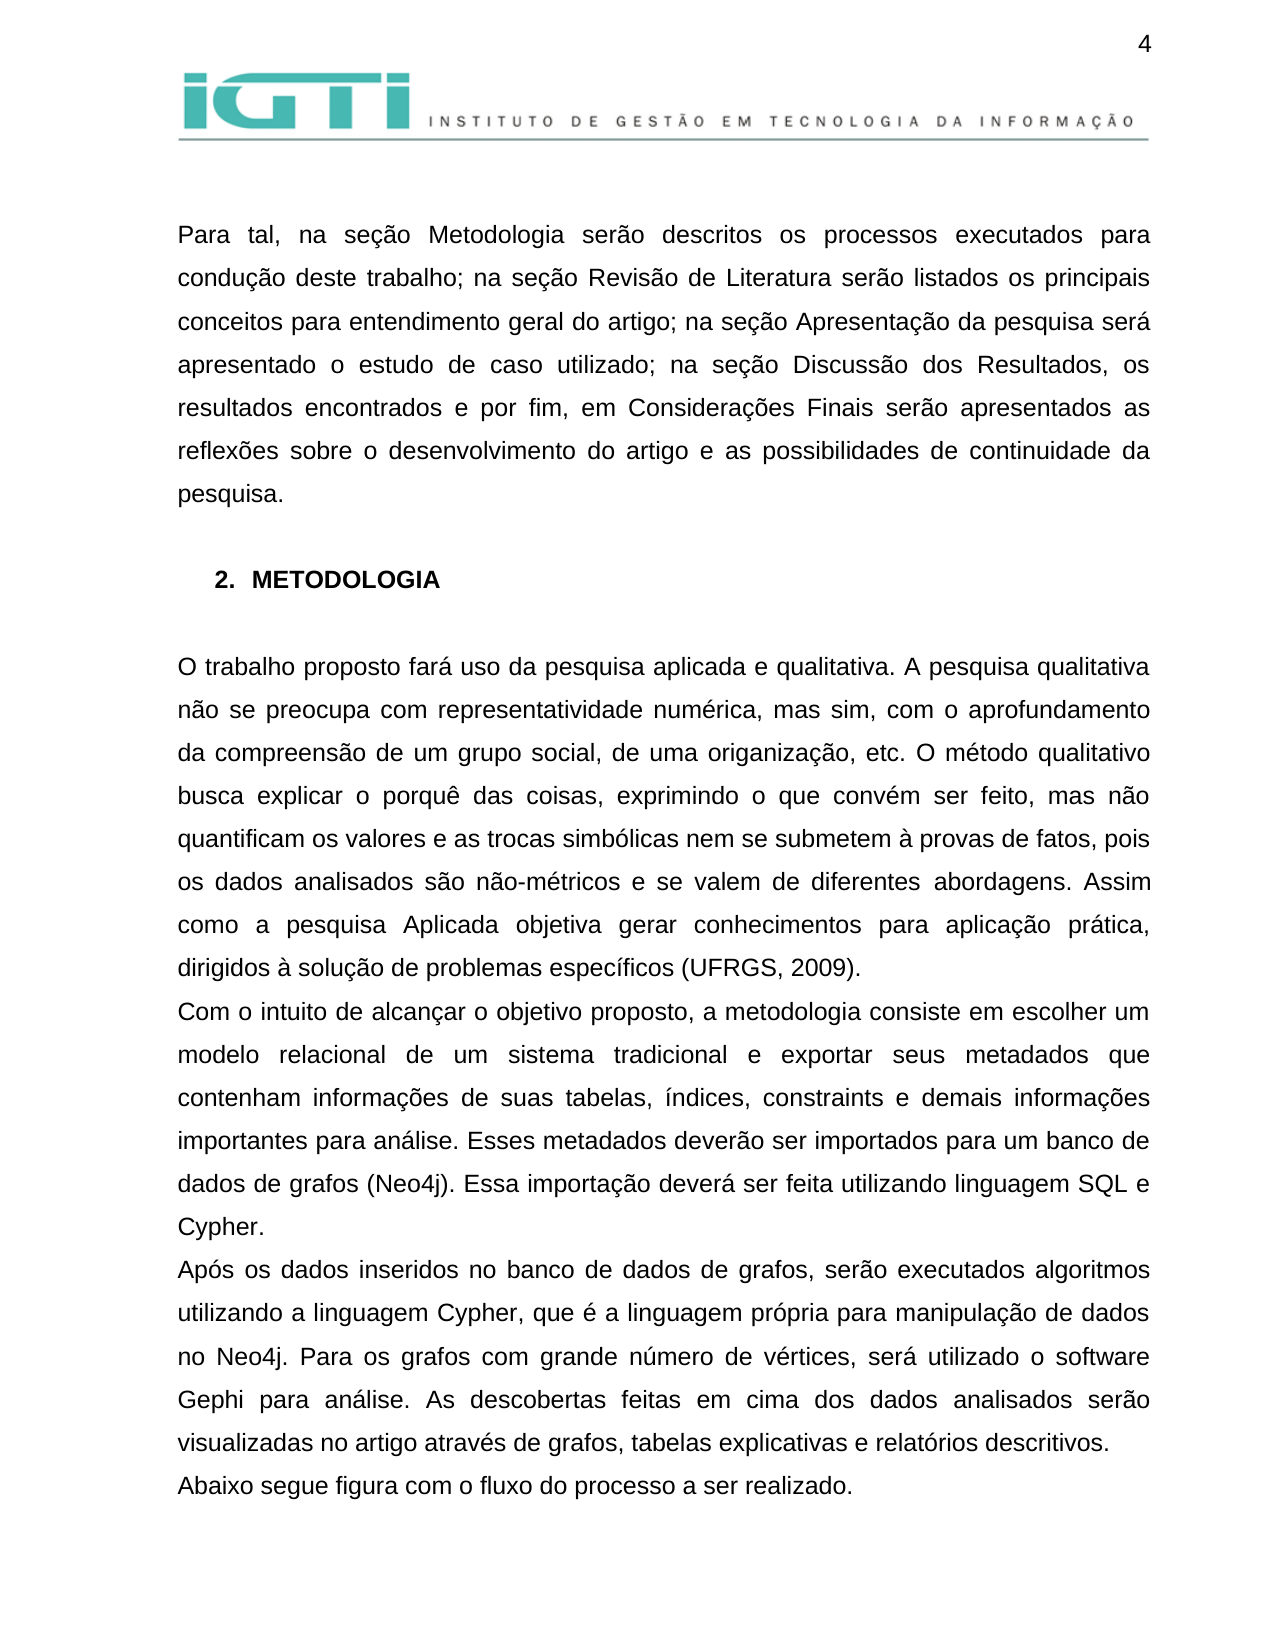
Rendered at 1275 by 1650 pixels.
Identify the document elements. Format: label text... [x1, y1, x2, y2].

text Após os dados inseridos no banco de dados de grafos, serão executados algoritmos utilizando a linguagem Cypher, que é a linguagem própria para manipulação de dados no Neo4j. Para os grafos com grande número de vértices, será utilizado o software Gephi para análise. As descobertas feitas em cima dos dados analisados serão visualizadas no artigo através de grafos, tabelas explicativas e relatórios descritivos. [177, 1255, 1152, 1457]
picture [178, 59, 1151, 151]
text O trabalho proposto fará uso da pesquisa aplicada e qualitativa. A pesquisa qualitativa não se preocupa com representatividade numérica, mas sim, com o aprofundamento da compreensão de um grupo social, de uma origanização, etc. O método qualitativo busca explicar o porquê das coisas, exprimindo o que convém ser feito, mas não quantificam os valores e as trocas simbólicas nem se submetem à provas de fatos, pois os dados analisados são não-métricos e se valem de diferentes abordagens. Assim como a pesquisa Aplicada objetiva gerar conhecimentos para aplicação prática, dirigidos à solução de problemas específicos (UFRGS, 2009). [177, 652, 1152, 982]
text Para tal, na seção Metodologia serão descritos os processos executados para condução deste trabalho; na seção Revisão de Literatura serão listados os principais conceitos para entendimento geral do artigo; na seção Apresentação da pesquisa será apresentado o estudo de caso utilizado; na seção Discussão dos Resultados, os resultados encontrados e por fim, em Considerações Finais serão apresentados as reflexões sobre o desenvolvimento do artigo e as possibilidades de continuidade da pesquisa. [177, 220, 1152, 508]
list METODOLOGIA [214, 565, 1152, 594]
text Com o intuito de alcançar o objetivo proposto, a metodologia consiste em escolher um modelo relacional de um sistema tradicional e exportar seus metadados que contenham informações de suas tabelas, índices, constraints e demais informações importantes para análise. Esses metadados deverão ser importados para um banco de dados de grafos (Neo4j). Essa importação deverá ser feita utilizando linguagem SQL e Cypher. [177, 997, 1152, 1241]
text Abaixo segue figura com o fluxo do processo a ser realizado. [177, 1471, 1152, 1500]
